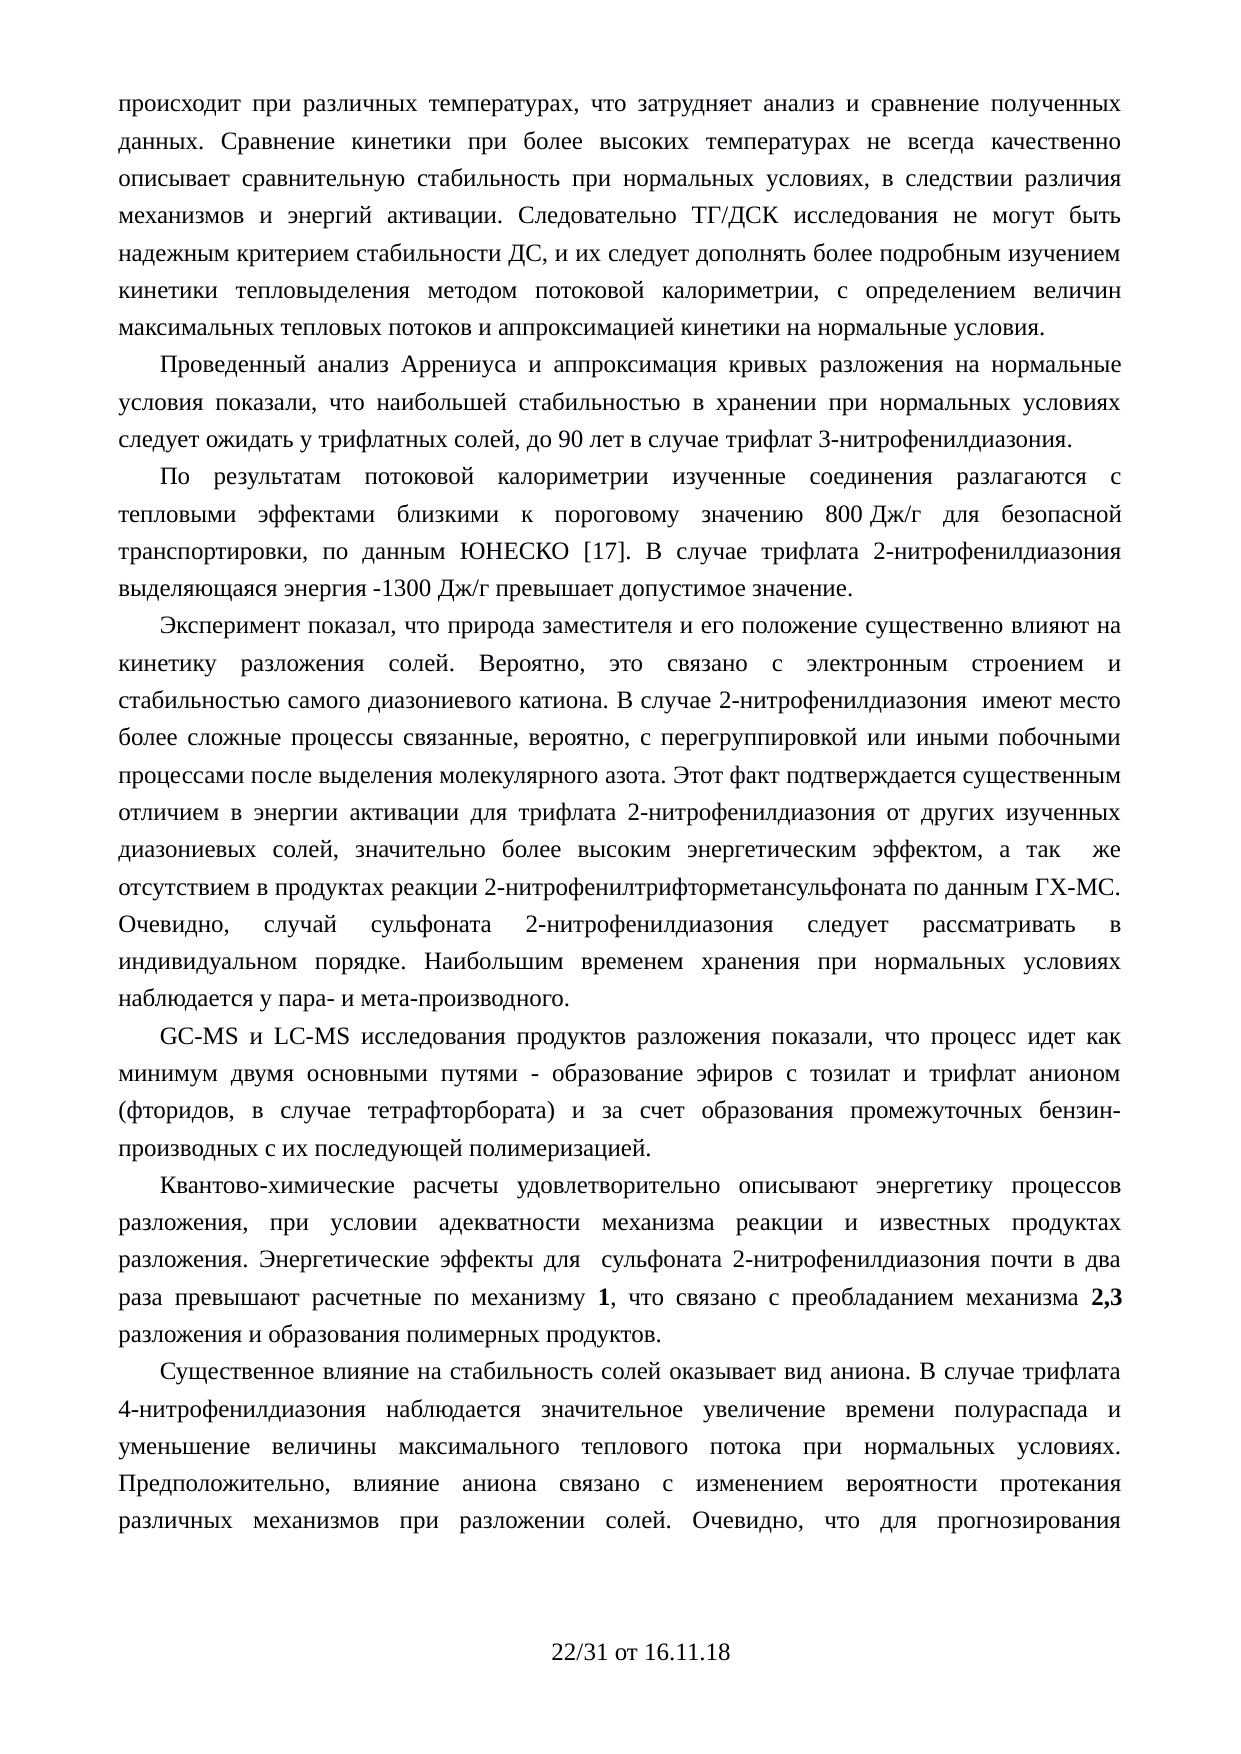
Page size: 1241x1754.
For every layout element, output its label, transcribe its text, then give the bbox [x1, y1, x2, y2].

text Квантово-химические расчеты удовлетворительно описывают энергетику процессов разложения, при условии адекватности механизма реакции и известных продуктах разложения. Энергетические эффекты для сульфоната 2-нитрофенилдиазония почти в два раза превышают расчетные по механизму 1, что связано с преобладанием механизма 2,3 разложения и образования полимерных продуктов. [118, 1170, 1122, 1348]
text По результатам потоковой калориметрии изученные соединения разлагаются с тепловыми эффектами близкими к пороговому значению 800 Дж/г для безопасной транспортировки, по данным ЮНЕСКО [17]. В случае трифлата 2-нитрофенилдиазония выделяющаяся энергия -1300 Дж/г превышает допустимое значение. [118, 461, 1122, 602]
text Эксперимент показал, что природа заместителя и его положение существенно влияют на кинетику разложения солей. Вероятно, это связано с электронным строением и стабильностью самого диазониевого катиона. В случае 2-нитрофенилдиазония имеют место более сложные процессы связанные, вероятно, с перегруппировкой или иными побочными процессами после выделения молекулярного азота. Этот факт подтверждается существенным отличием в энергии активации для трифлата 2-нитрофенилдиазония от других изученных диазониевых солей, значительно более высоким энергетическим эффектом, а так же отсутствием в продуктах реакции 2-нитрофенилтрифторметансульфоната по данным ГХ-МС. Очевидно, случай сульфоната 2-нитрофенилдиазония следует рассматривать в индивидуальном порядке. Наибольшим временем хранения при нормальных условиях наблюдается у пара- и мета-производного. [118, 611, 1122, 1012]
text Проведенный анализ Аррениуса и аппроксимация кривых разложения на нормальные условия показали, что наибольшей стабильностью в хранении при нормальных условиях следует ожидать у трифлатных солей, до 90 лет в случае трифлат 3-нитрофенилдиазония. [118, 349, 1122, 453]
text Существенное влияние на стабильность солей оказывает вид аниона. В случае трифлата 4-нитрофенилдиазония наблюдается значительное увеличение времени полураспада и уменьшение величины максимального теплового потока при нормальных условиях. Предположительно, влияние аниона связано с изменением вероятности протекания различных механизмов при разложении солей. Очевидно, что для прогнозирования [118, 1356, 1122, 1534]
text происходит при различных температурах, что затрудняет анализ и сравнение полученных данных. Сравнение кинетики при более высоких температурах не всегда качественно описывает сравнительную стабильность при нормальных условиях, в следствии различия механизмов и энергий активации. Следовательно ТГ/ДСК исследования не могут быть надежным критерием стабильности ДС, и их следует дополнять более подробным изучением кинетики тепловыделения методом потоковой калориметрии, с определением величин максимальных тепловых потоков и аппроксимацией кинетики на нормальные условия. [118, 88, 1122, 341]
text GC-MS и LC-MS исследования продуктов разложения показали, что процесс идет как минимум двумя основными путями - образование эфиров с тозилат и трифлат анионом (фторидов, в случае тетрафторбората) и за счет образования промежуточных бензин-производных с их последующей полимеризацией. [118, 1021, 1122, 1161]
